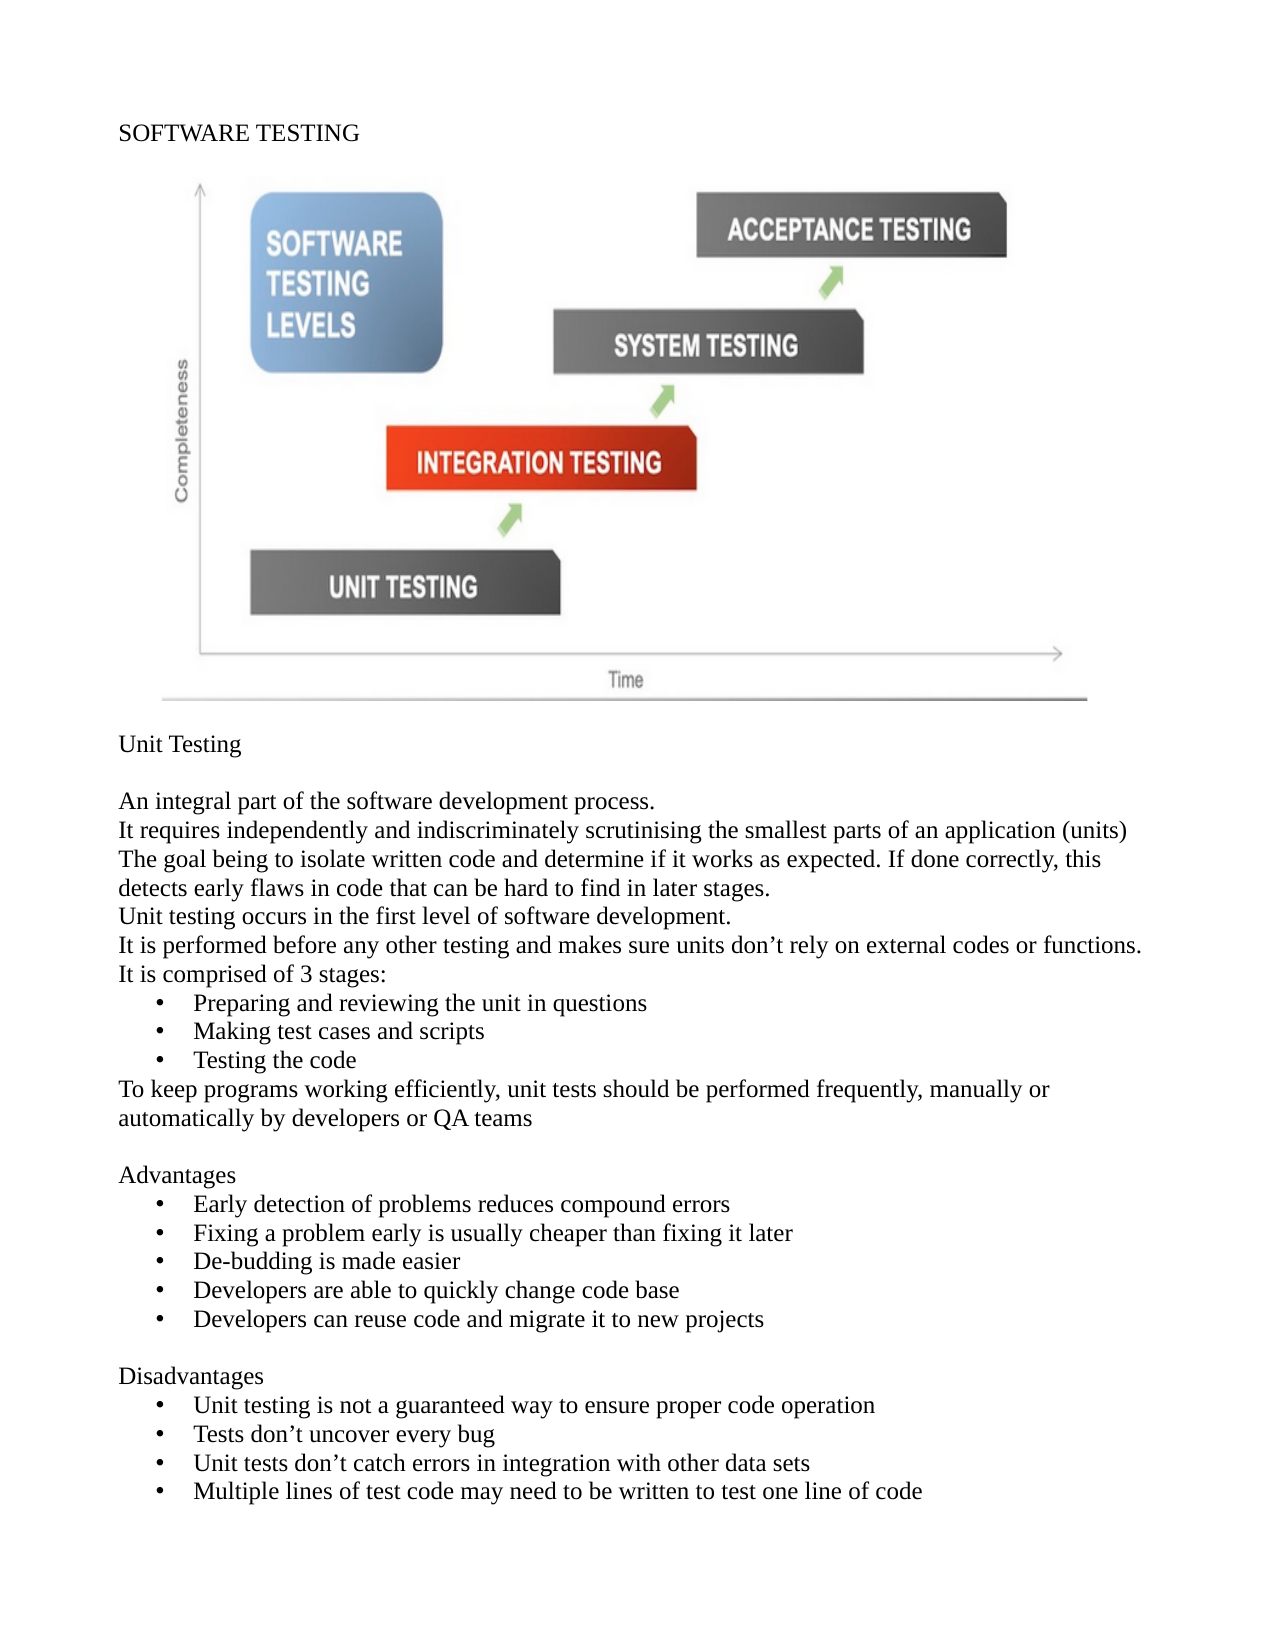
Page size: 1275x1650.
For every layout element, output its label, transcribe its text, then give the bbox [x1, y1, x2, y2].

text It is performed before any other testing and makes sure units don’t rely on external codes or functions. It is comprised of 3 stages: [118, 930, 1157, 988]
picture [139, 175, 1088, 701]
text Unit testing occurs in the first level of software development. [118, 901, 1157, 930]
text It requires independently and indiscriminately scrutinising the smallest parts of an application (units) [118, 815, 1157, 844]
list Testing the code [156, 1045, 1157, 1074]
text Advantages [118, 1160, 1157, 1189]
text Unit Testing [118, 729, 1157, 758]
text The goal being to isolate written code and determine if it works as expected. If done correctly, this detects early flaws in code that can be hard to find in later stages. [118, 844, 1157, 901]
list Developers can reuse code and migrate it to new projects [156, 1304, 1157, 1333]
text An integral part of the software development process. [118, 786, 1157, 815]
list Preparing and reviewing the unit in questions [156, 988, 1157, 1016]
list Fixing a problem early is usually cheaper than fixing it later [156, 1218, 1157, 1246]
list Making test cases and scripts [156, 1016, 1157, 1045]
text Disadvantages [118, 1361, 1157, 1390]
list De-budding is made easier [156, 1246, 1157, 1275]
text To keep programs working efficiently, unit tests should be performed frequently, manually or automatically by developers or QA teams [118, 1074, 1157, 1131]
text SOFTWARE TESTING [118, 118, 1157, 147]
list Tests don’t uncover every bug [156, 1419, 1157, 1448]
list Early detection of problems reduces compound errors [156, 1189, 1157, 1218]
list Unit tests don’t catch errors in integration with other data sets [156, 1448, 1157, 1476]
list Multiple lines of test code may need to be written to test one line of code [156, 1476, 1157, 1505]
list Developers are able to quickly change code base [156, 1275, 1157, 1304]
list Unit testing is not a guaranteed way to ensure proper code operation [156, 1390, 1157, 1419]
